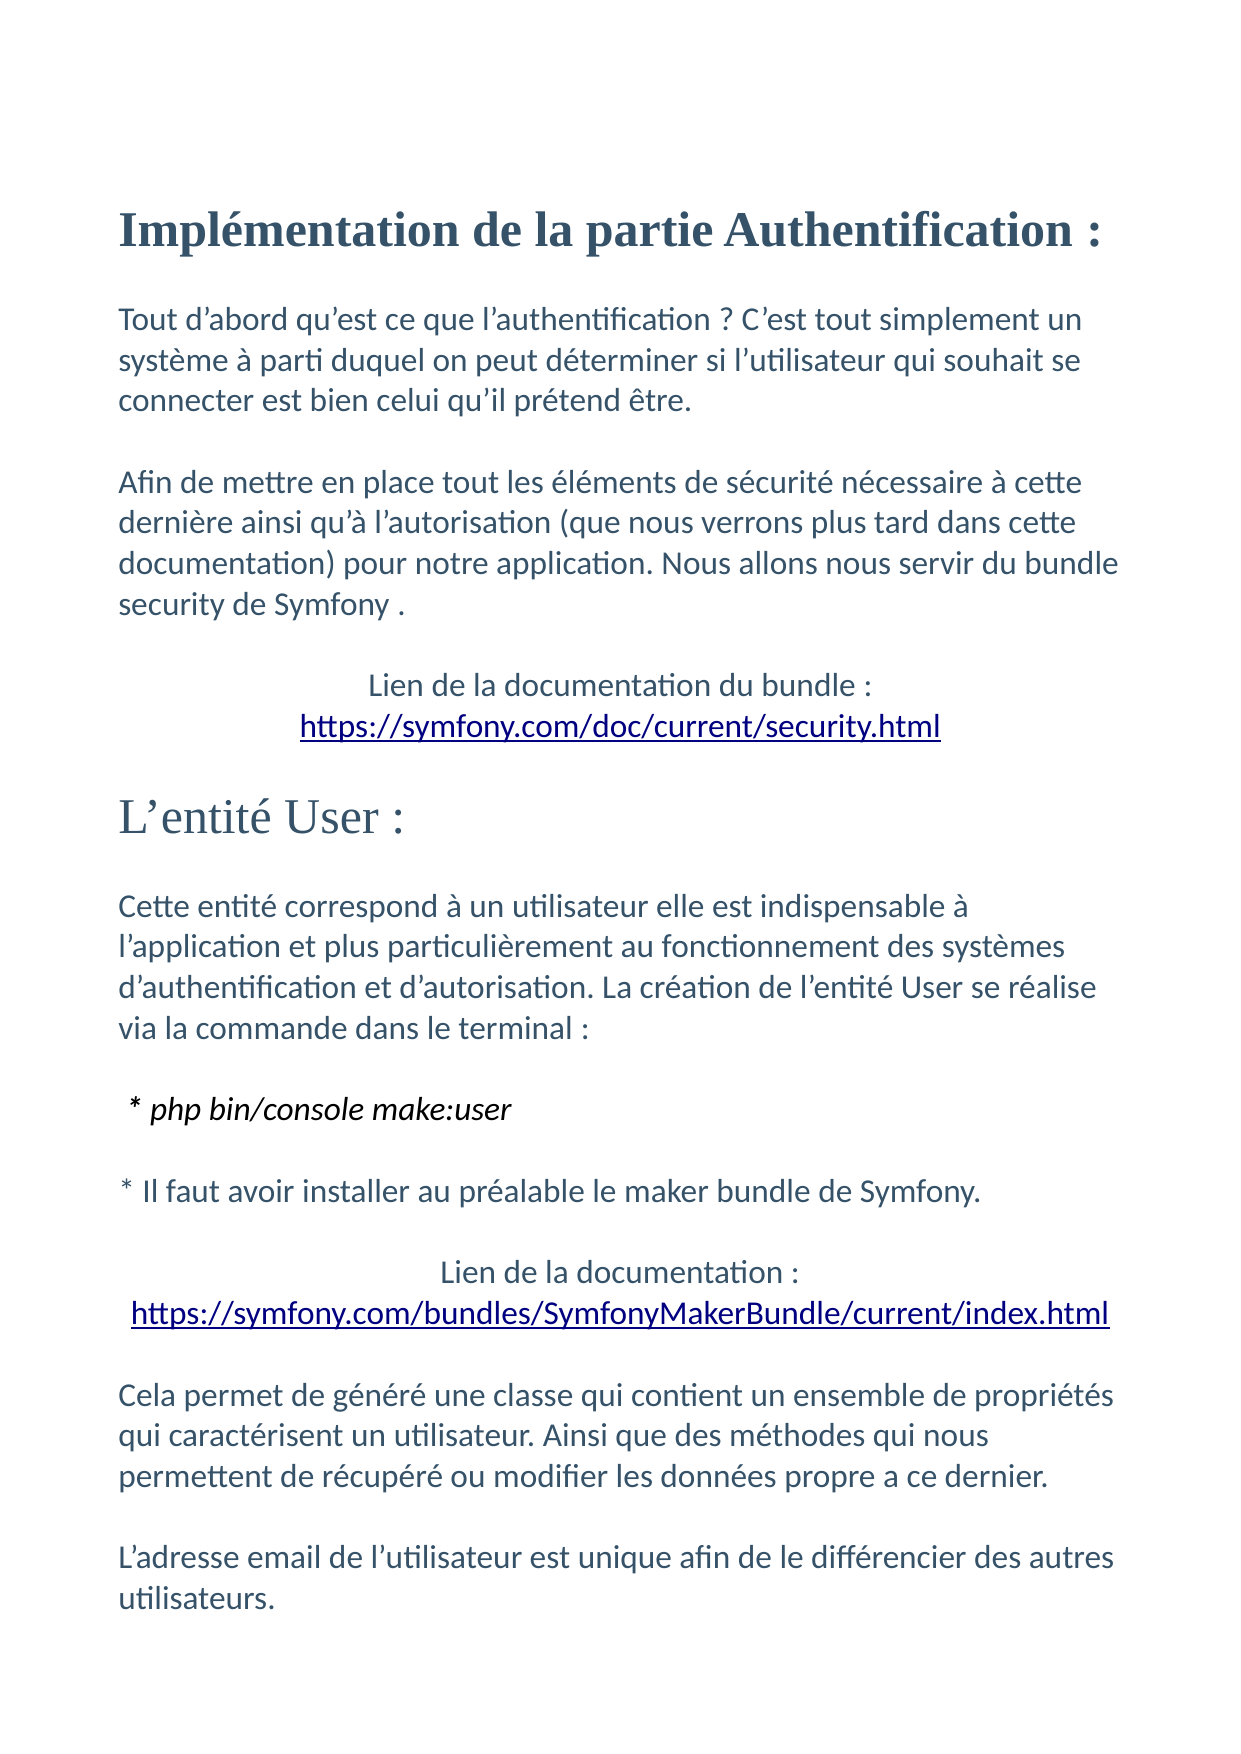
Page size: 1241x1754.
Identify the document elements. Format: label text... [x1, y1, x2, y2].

text Lien de la documentation du bundle : https://symfony.com/doc/current/security.html [118, 664, 1122, 746]
text Lien de la documentation : https://symfony.com/bundles/SymfonyMakerBundle/current/index.html [118, 1251, 1122, 1333]
text Tout d’abord qu’est ce que l’authentification ? C’est tout simplement un système à parti duquel on peut déterminer si l’utilisateur qui souhait se connecter est bien celui qu’il prétend être. [118, 298, 1122, 420]
text L’entité User : [118, 787, 1122, 844]
text Afin de mettre en place tout les éléments de sécurité nécessaire à cette dernière ainsi qu’à l’autorisation (que nous verrons plus tard dans cette documentation) pour notre application. Nous allons nous servir du bundle security de Symfony . [118, 461, 1122, 624]
text Cela permet de généré une classe qui contient un ensemble de propriétés qui caractérisent un utilisateur. Ainsi que des méthodes qui nous permettent de récupéré ou modifier les données propre a ce dernier. [118, 1373, 1122, 1496]
text Cette entité correspond à un utilisateur elle est indispensable à l’application et plus particulièrement au fonctionnement des systèmes d’authentification et d’autorisation. La création de l’entité User se réalise via la commande dans le terminal : [118, 885, 1122, 1048]
text Implémentation de la partie Authentification : [118, 199, 1122, 257]
text L’adresse email de l’utilisateur est unique afin de le différencier des autres utilisateurs. [118, 1536, 1122, 1618]
text * Il faut avoir installer au préalable le maker bundle de Symfony. [118, 1170, 1122, 1211]
text * php bin/console make:user [118, 1088, 1122, 1129]
